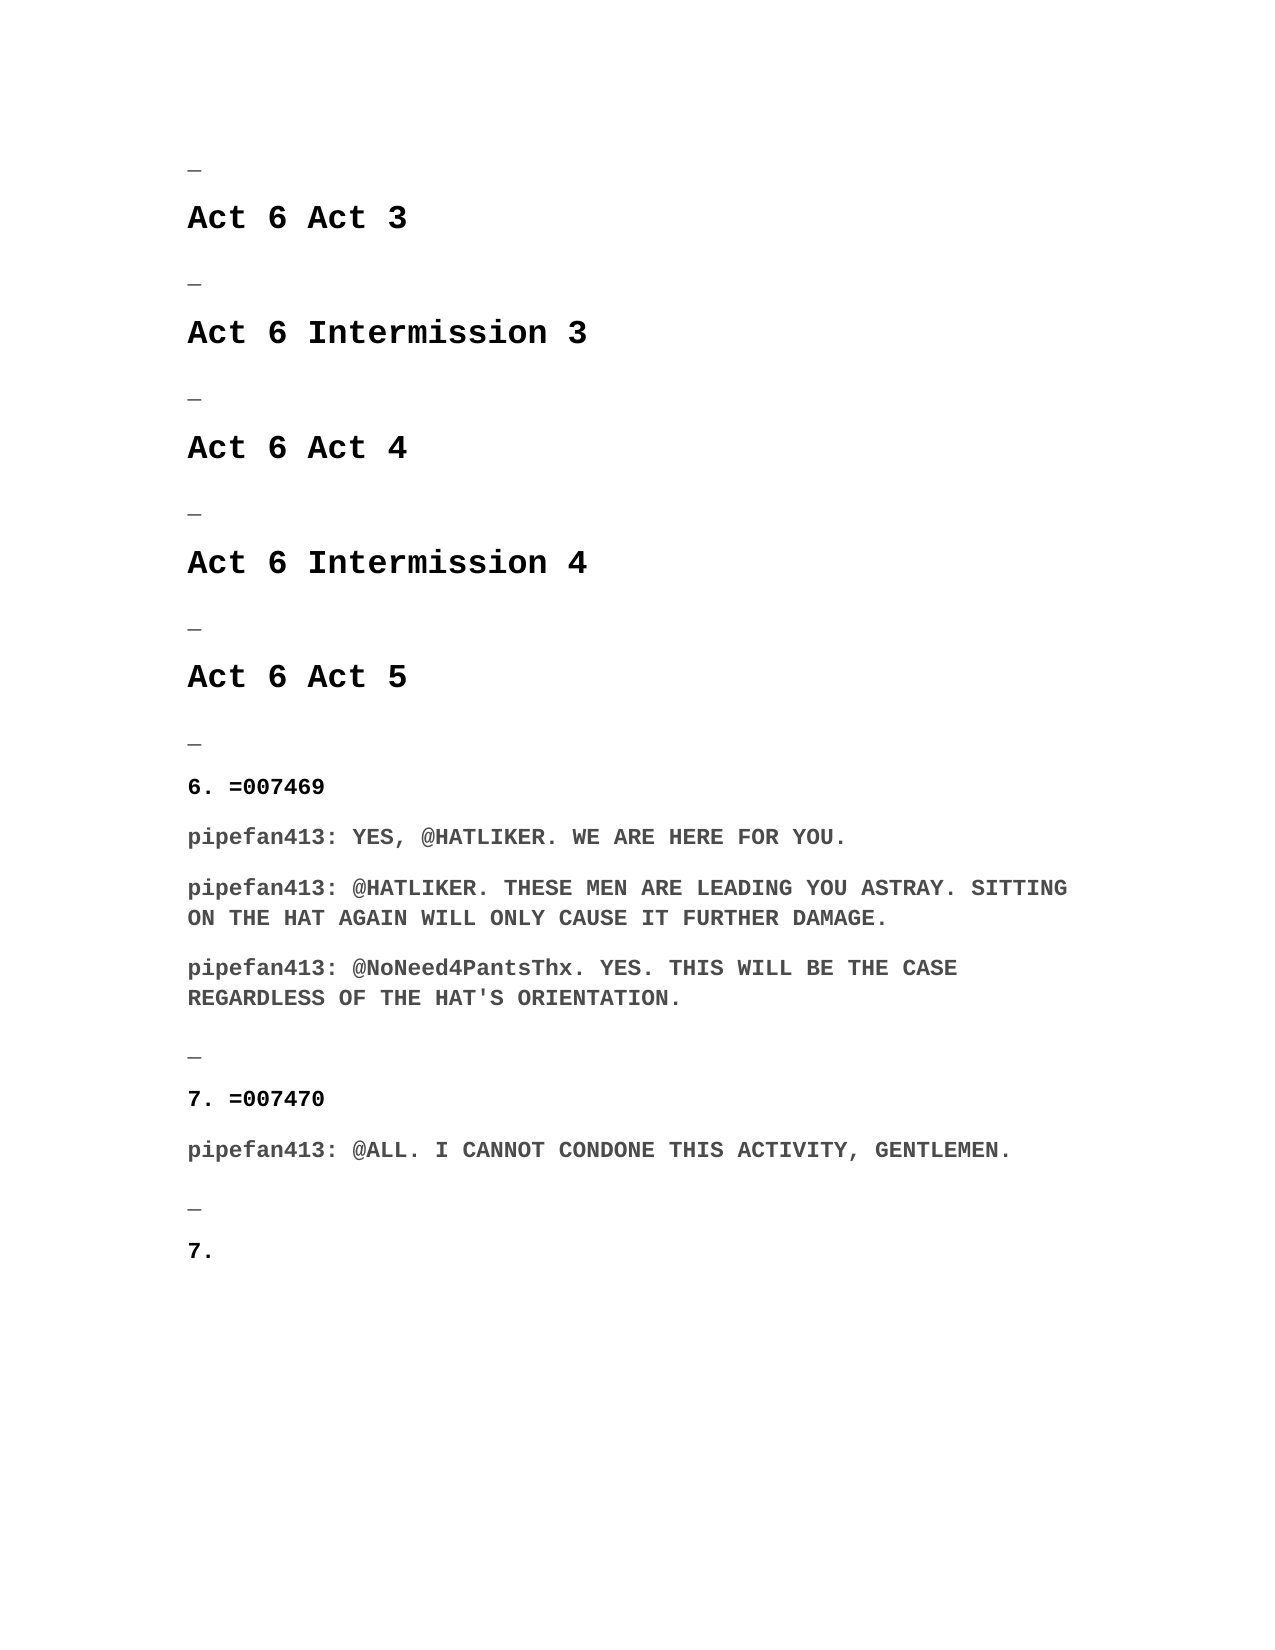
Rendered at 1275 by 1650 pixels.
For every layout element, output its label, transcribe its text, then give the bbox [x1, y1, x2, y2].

text _ [187, 380, 1087, 406]
text _ [187, 609, 1087, 636]
text pipefan413: @NoNeed4PantsThx. YES. THIS WILL BE THE CASE REGARDLESS OF THE HAT'S ORIENTATION. [187, 957, 1087, 1012]
text _ [187, 1189, 1087, 1215]
text 7. [187, 1240, 1087, 1266]
text 7. =007470 [187, 1088, 1087, 1114]
text Act 6 Intermission 3 [187, 316, 1087, 353]
text Act 6 Act 5 [187, 660, 1087, 698]
text Act 6 Act 4 [187, 430, 1087, 468]
text pipefan413: YES, @HATLIKER. WE ARE HERE FOR YOU. [187, 826, 1087, 852]
text 6. =007469 [187, 775, 1087, 801]
text pipefan413: @HATLIKER. THESE MEN ARE LEADING YOU ASTRAY. SITTING ON THE HAT AGAIN WILL ONLY CAUSE IT FURTHER DAMAGE. [187, 876, 1087, 932]
text Act 6 Act 3 [187, 201, 1087, 238]
text _ [187, 1037, 1087, 1063]
text _ [187, 495, 1087, 521]
text _ [187, 265, 1087, 291]
text Act 6 Intermission 4 [187, 545, 1087, 583]
text _ [187, 150, 1087, 176]
text pipefan413: @ALL. I CANNOT CONDONE THIS ACTIVITY, GENTLEMEN. [187, 1138, 1087, 1164]
text _ [187, 724, 1087, 750]
